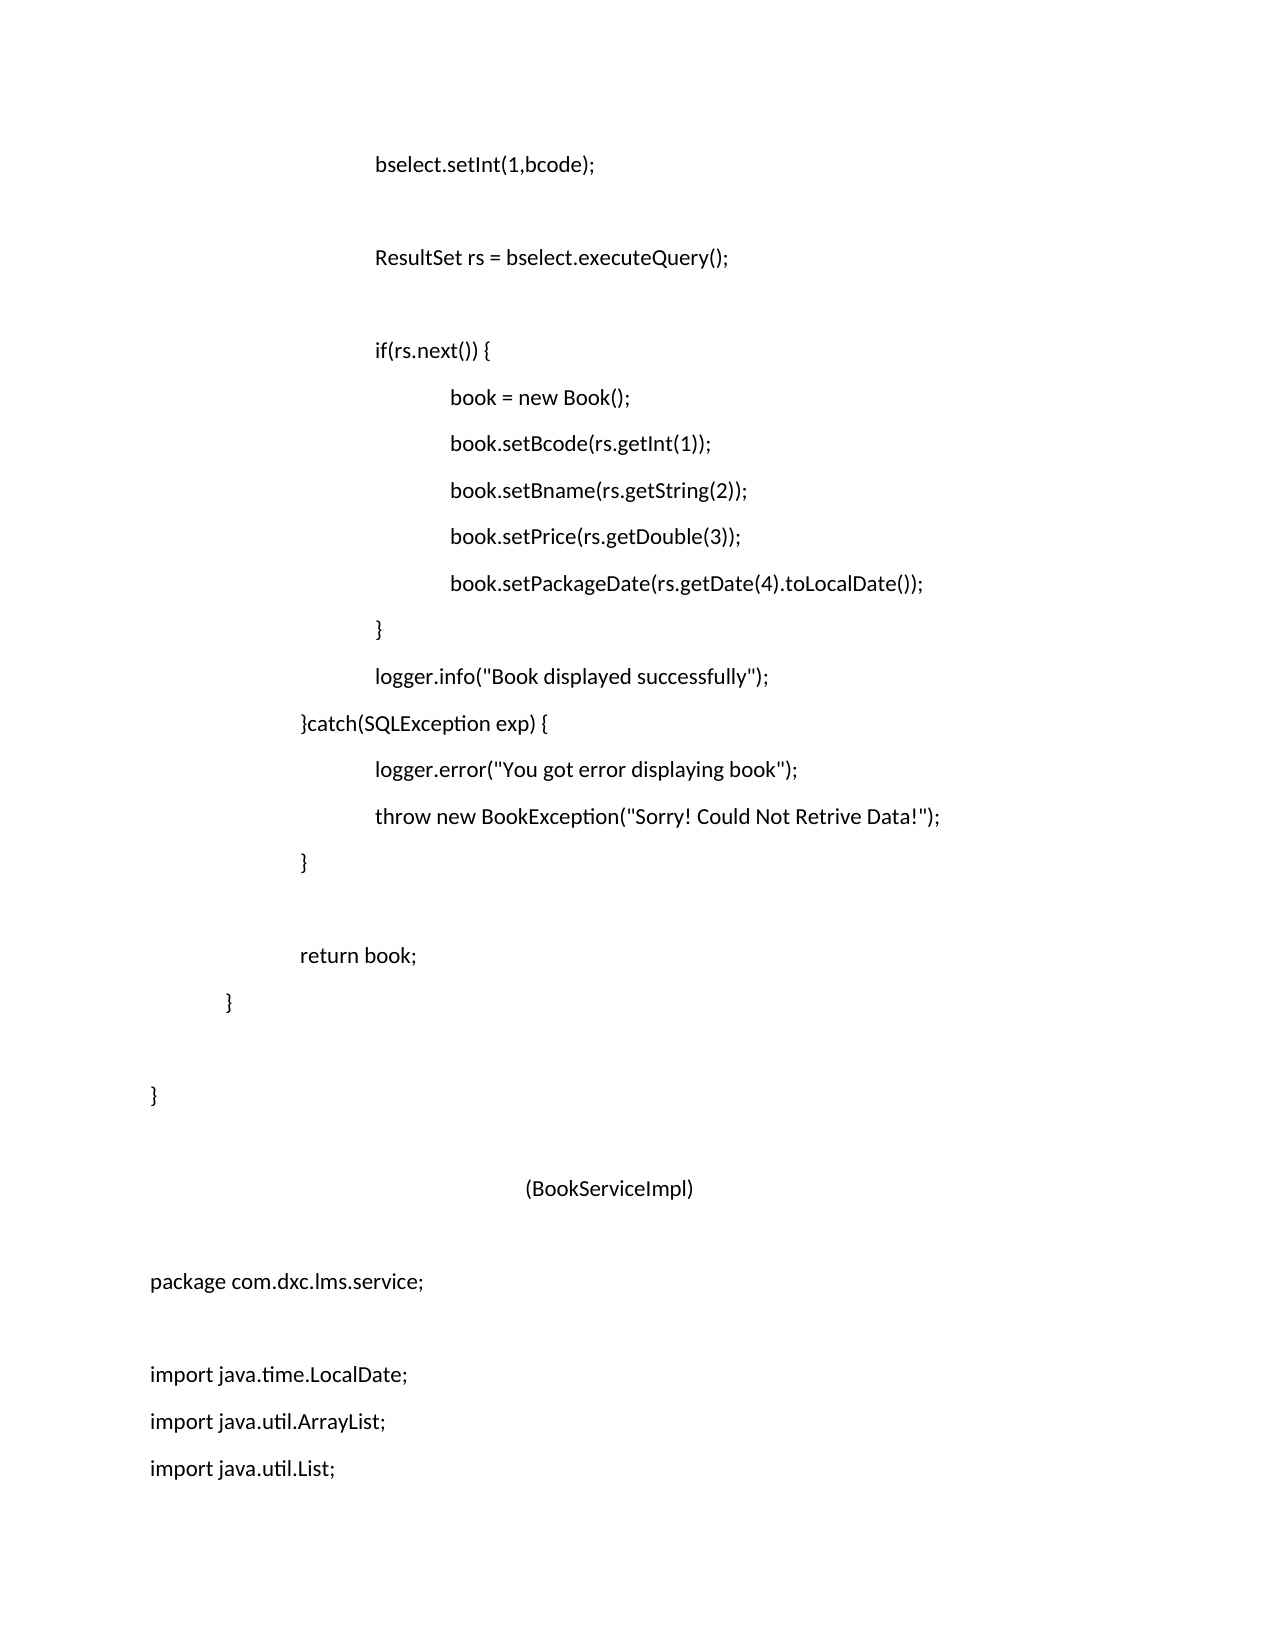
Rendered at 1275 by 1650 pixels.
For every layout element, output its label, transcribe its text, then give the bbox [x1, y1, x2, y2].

text } [150, 616, 1125, 644]
text import java.util.ArrayList; [150, 1407, 1125, 1435]
text import java.time.LocalDate; [150, 1361, 1125, 1389]
text ResultSet rs = bselect.executeQuery(); [150, 243, 1125, 271]
text book.setPrice(rs.getDouble(3)); [150, 522, 1125, 551]
text book.setPackageDate(rs.getDate(4).toLocalDate()); [150, 569, 1125, 597]
text import java.util.List; [150, 1454, 1125, 1482]
text package com.dxc.lms.service; [150, 1267, 1125, 1296]
text (BookServiceImpl) [450, 1174, 1125, 1202]
text book.setBname(rs.getString(2)); [150, 476, 1125, 504]
text book = new Book(); [150, 383, 1125, 411]
text logger.error("You got error displaying book"); [150, 755, 1125, 783]
text bselect.setInt(1,bcode); [150, 150, 1125, 178]
text }catch(SQLException exp) { [150, 709, 1125, 737]
text if(rs.next()) { [150, 336, 1125, 364]
text logger.info("Book displayed successfully"); [150, 662, 1125, 690]
text } [150, 848, 1125, 876]
text book.setBcode(rs.getInt(1)); [150, 429, 1125, 457]
text } [150, 1081, 1125, 1109]
text } [150, 988, 1125, 1016]
text return book; [150, 942, 1125, 969]
text throw new BookException("Sorry! Could Not Retrive Data!"); [150, 802, 1125, 830]
